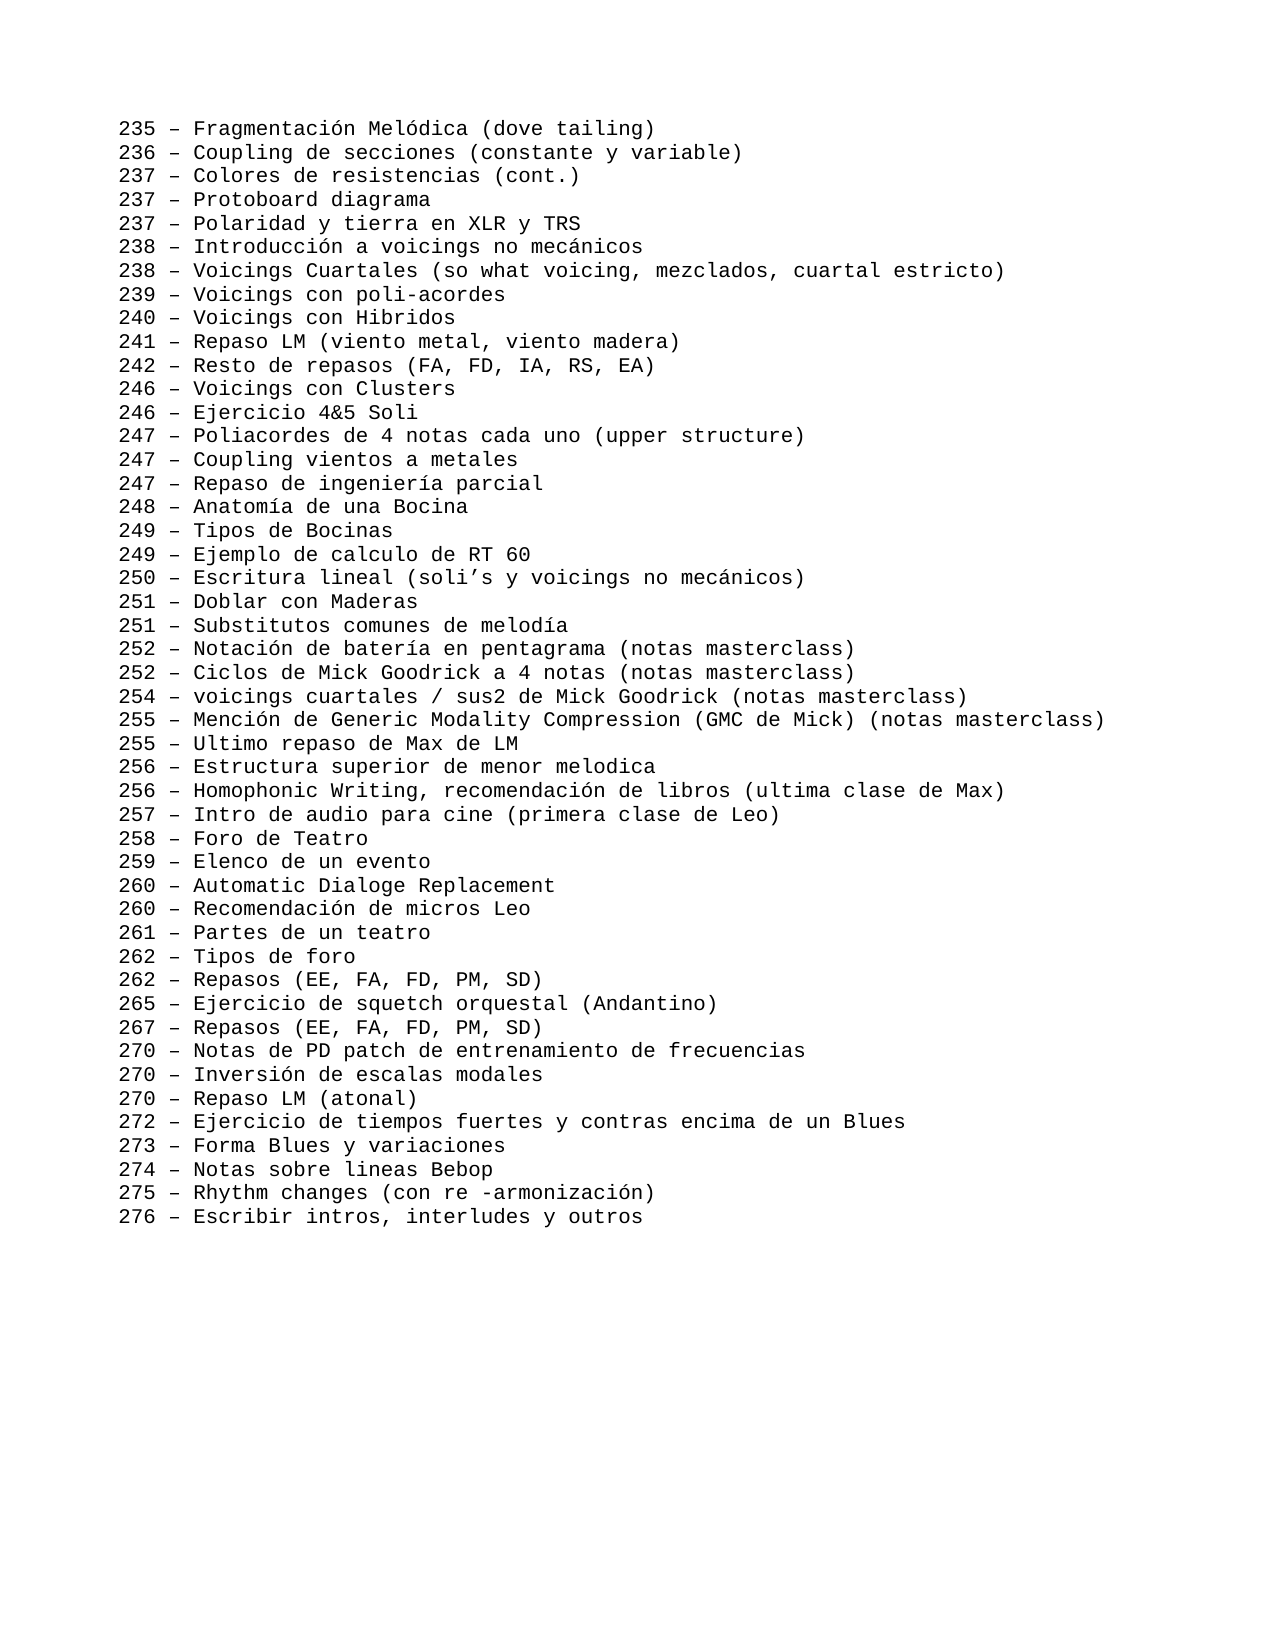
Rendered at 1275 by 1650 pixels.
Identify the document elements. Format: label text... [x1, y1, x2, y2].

text 251 – Substitutos comunes de melodía [118, 615, 1157, 638]
text 246 – Voicings con Clusters [118, 378, 1157, 402]
text 240 – Voicings con Hibridos [118, 307, 1157, 331]
text 251 – Doblar con Maderas [118, 591, 1157, 615]
text 255 – Mención de Generic Modality Compression (GMC de Mick) (notas masterclass) [118, 709, 1157, 733]
text 256 – Homophonic Writing, recomendación de libros (ultima clase de Max) [118, 780, 1157, 804]
text 260 – Automatic Dialoge Replacement [118, 875, 1157, 898]
text 246 – Ejercicio 4&5 Soli [118, 402, 1157, 426]
text 247 – Repaso de ingeniería parcial [118, 473, 1157, 496]
text 270 – Notas de PD patch de entrenamiento de frecuencias [118, 1040, 1157, 1064]
text 267 – Repasos (EE, FA, FD, PM, SD) [118, 1017, 1157, 1040]
text 238 – Voicings Cuartales (so what voicing, mezclados, cuartal estricto) [118, 260, 1157, 284]
text 276 – Escribir intros, interludes y outros [118, 1206, 1157, 1229]
text 241 – Repaso LM (viento metal, viento madera) [118, 331, 1157, 354]
text 249 – Tipos de Bocinas [118, 520, 1157, 544]
text 250 – Escritura lineal (soli’s y voicings no mecánicos) [118, 567, 1157, 591]
text 274 – Notas sobre lineas Bebop [118, 1158, 1157, 1182]
text 252 – Notación de batería en pentagrama (notas masterclass) [118, 638, 1157, 662]
text 275 – Rhythm changes (con re -armonización) [118, 1182, 1157, 1206]
text 270 – Repaso LM (atonal) [118, 1088, 1157, 1111]
text 273 – Forma Blues y variaciones [118, 1135, 1157, 1158]
text 265 – Ejercicio de squetch orquestal (Andantino) [118, 993, 1157, 1017]
text 247 – Poliacordes de 4 notas cada uno (upper structure) [118, 426, 1157, 449]
text 254 – voicings cuartales / sus2 de Mick Goodrick (notas masterclass) [118, 686, 1157, 709]
text 238 – Introducción a voicings no mecánicos [118, 236, 1157, 260]
text 272 – Ejercicio de tiempos fuertes y contras encima de un Blues [118, 1111, 1157, 1135]
text 262 – Repasos (EE, FA, FD, PM, SD) [118, 969, 1157, 993]
text 237 – Polaridad y tierra en XLR y TRS [118, 213, 1157, 236]
text 237 – Colores de resistencias (cont.) [118, 165, 1157, 189]
text 248 – Anatomía de una Bocina [118, 496, 1157, 520]
text 236 – Coupling de secciones (constante y variable) [118, 142, 1157, 165]
text 258 – Foro de Teatro [118, 827, 1157, 851]
text 262 – Tipos de foro [118, 946, 1157, 969]
text 249 – Ejemplo de calculo de RT 60 [118, 544, 1157, 567]
text 235 – Fragmentación Melódica (dove tailing) [118, 118, 1157, 142]
text 261 – Partes de un teatro [118, 922, 1157, 946]
text 257 – Intro de audio para cine (primera clase de Leo) [118, 804, 1157, 827]
text 242 – Resto de repasos (FA, FD, IA, RS, EA) [118, 354, 1157, 378]
text 255 – Ultimo repaso de Max de LM [118, 733, 1157, 757]
text 247 – Coupling vientos a metales [118, 449, 1157, 473]
text 252 – Ciclos de Mick Goodrick a 4 notas (notas masterclass) [118, 662, 1157, 686]
text 270 – Inversión de escalas modales [118, 1064, 1157, 1088]
text 260 – Recomendación de micros Leo [118, 898, 1157, 922]
text 239 – Voicings con poli-acordes [118, 284, 1157, 307]
text 256 – Estructura superior de menor melodica [118, 757, 1157, 780]
text 259 – Elenco de un evento [118, 851, 1157, 875]
text 237 – Protoboard diagrama [118, 189, 1157, 213]
